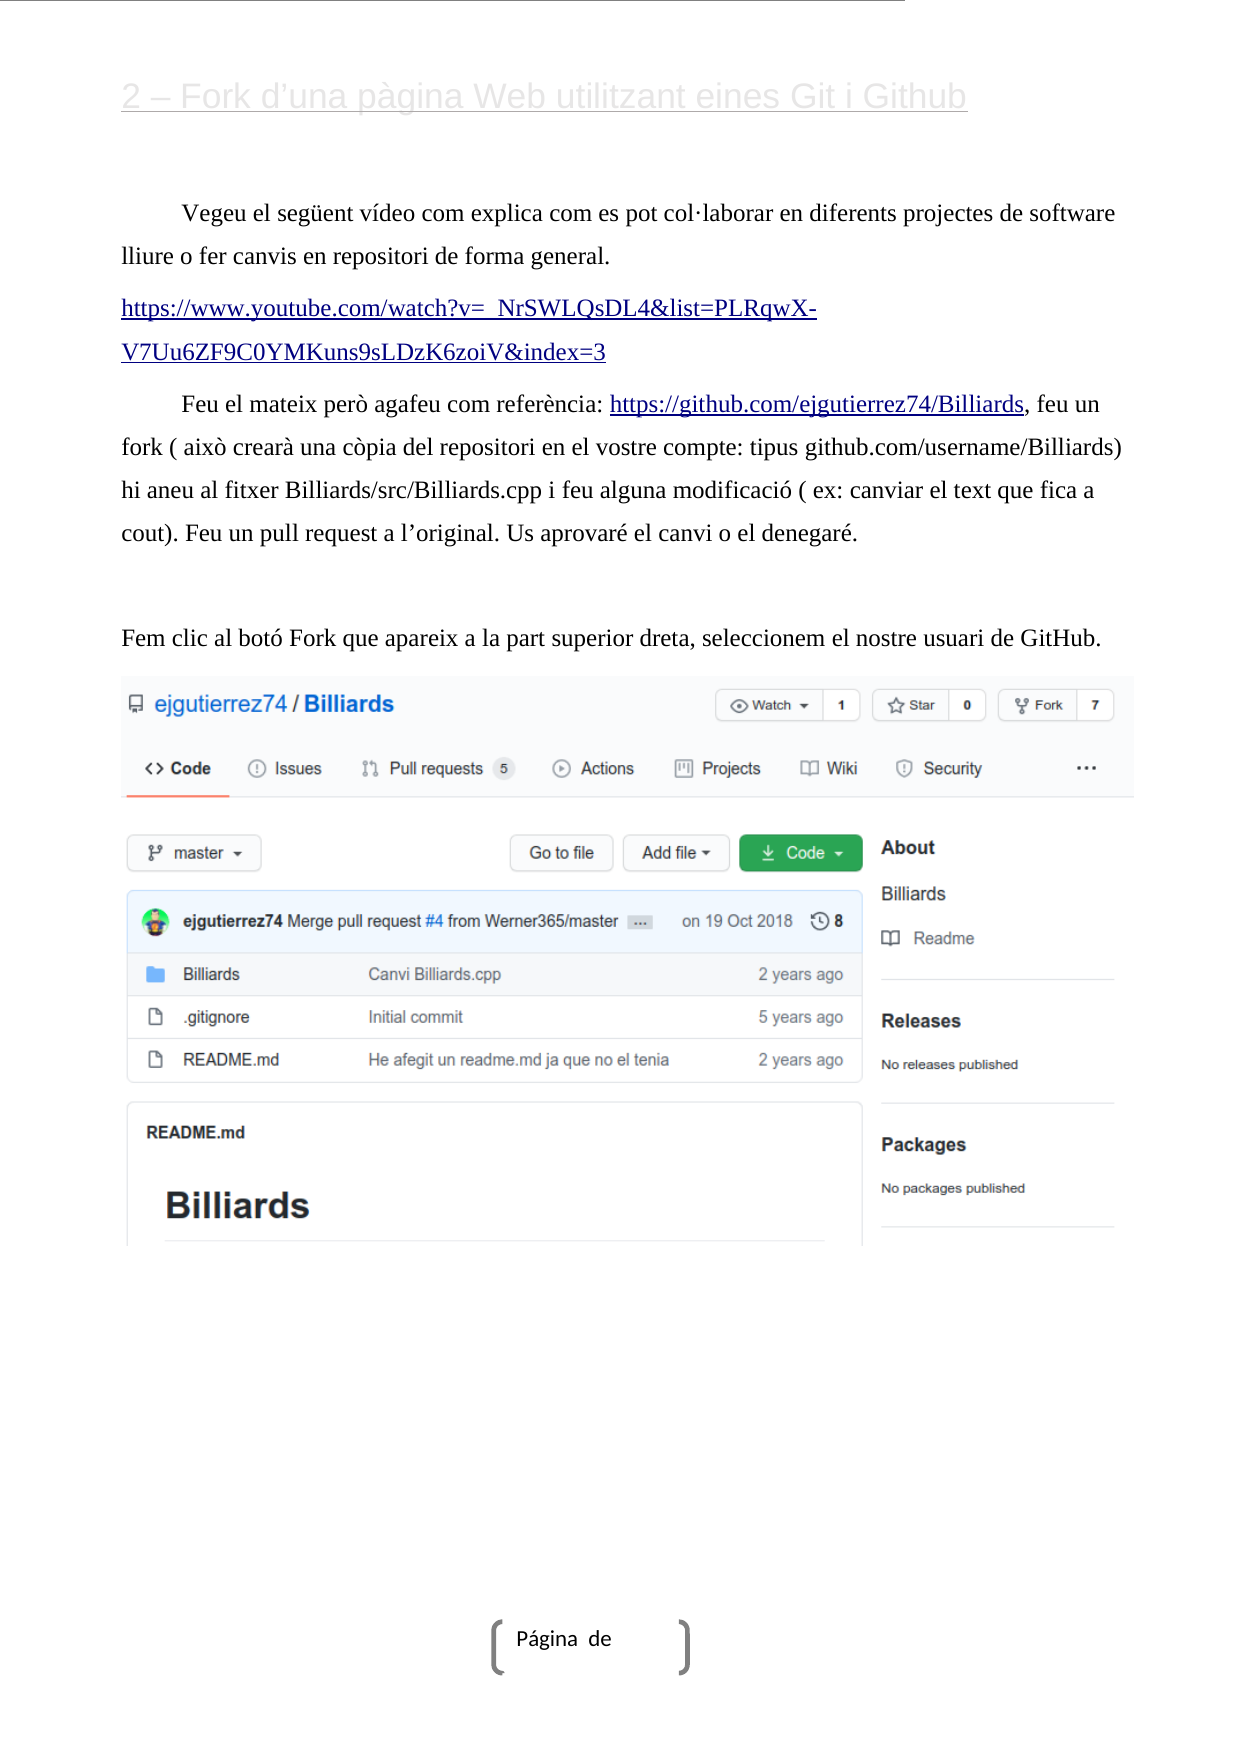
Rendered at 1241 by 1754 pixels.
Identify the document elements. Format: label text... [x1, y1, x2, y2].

text Fem clic al botó Fork que apareix a la part superior dreta, seleccionem el nostre usuari de GitHub. [121, 623, 1134, 652]
text https://www.youtube.com/watch?v=_NrSWLQsDL4&list=PLRqwX-V7Uu6ZF9C0YMKuns9sLDzK6zoiV&index=3 [121, 293, 1134, 365]
subtitle 2 – Fork d’una pàgina Web utilitzant eines Git i Github [121, 75, 1134, 116]
text Vegeu el següent vídeo com explica com es pot col·laborar en diferents projectes de software lliure o fer canvis en repositori de forma general. [121, 198, 1134, 270]
picture [121, 676, 1134, 1246]
text Feu el mateix però agafeu com referència: https://github.com/ejgutierrez74/Billiards, feu un fork ( això crearà una còpia del repositori en el vostre compte: tipus github.com/username/Billiards) hi aneu al fitxer Billiards/src/Billiards.cpp i feu alguna modificació ( ex: canviar el text que fica a cout). Feu un pull request a l’original. Us aprovaré el canvi o el denegaré. [121, 389, 1134, 547]
